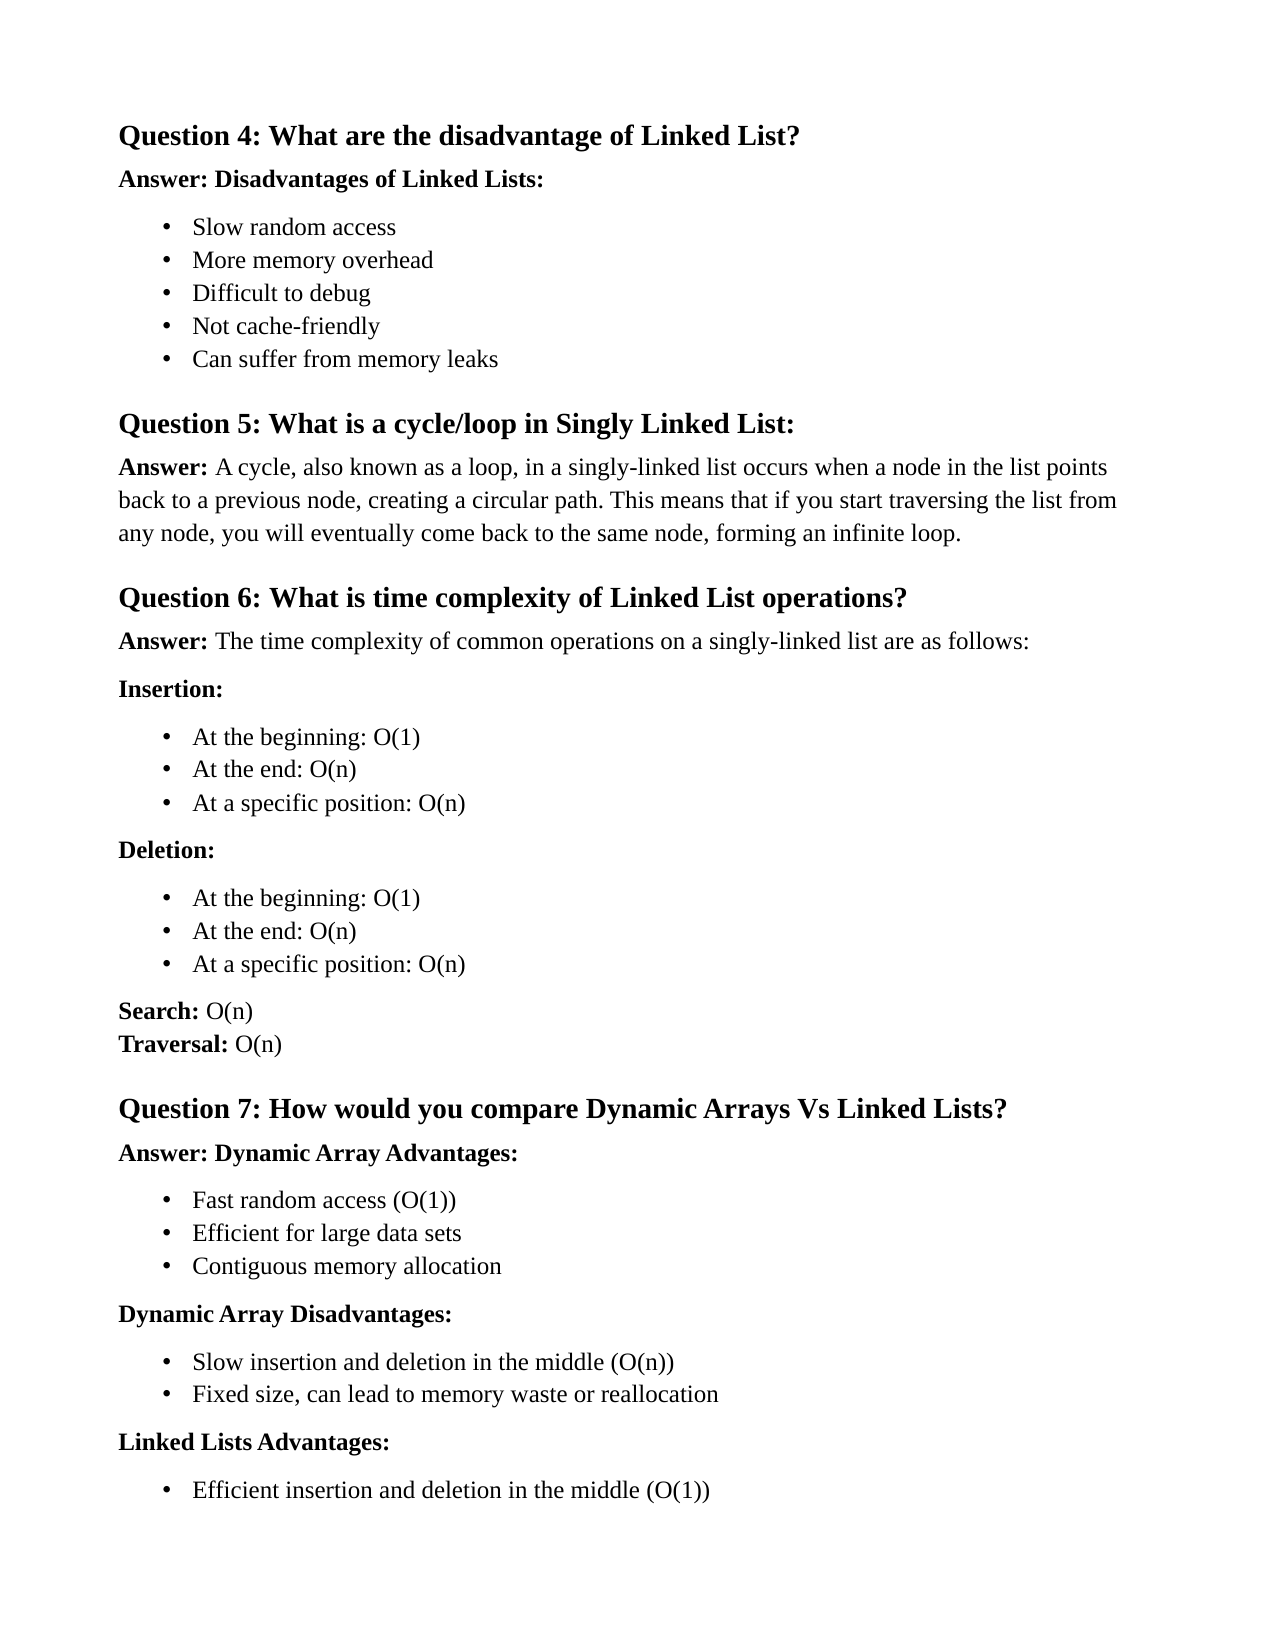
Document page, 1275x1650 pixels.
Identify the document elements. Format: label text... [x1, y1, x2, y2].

list At the end: O(n) [162, 754, 1157, 783]
list More memory overhead [162, 245, 1157, 273]
text Deletion: [118, 835, 1157, 864]
subtitle Question 5: What is a cycle/loop in Singly Linked List: [118, 406, 1157, 439]
list Fixed size, can lead to memory waste or reallocation [162, 1379, 1157, 1408]
list Can suffer from memory leaks [162, 344, 1157, 373]
subtitle Question 6: What is time complexity of Linked List operations? [118, 580, 1157, 614]
list Difficult to debug [162, 278, 1157, 307]
text Answer: The time complexity of common operations on a singly-linked list are as follows: [118, 626, 1157, 655]
list At the beginning: O(1) [162, 722, 1157, 750]
list At a specific position: O(n) [162, 788, 1157, 816]
list Slow insertion and deletion in the middle (O(n)) [162, 1347, 1157, 1375]
text Answer: Dynamic Array Advantages: [118, 1138, 1157, 1166]
list Fast random access (O(1)) [162, 1185, 1157, 1214]
text Dynamic Array Disadvantages: [118, 1299, 1157, 1328]
list Contiguous memory allocation [162, 1251, 1157, 1280]
list Efficient for large data sets [162, 1218, 1157, 1247]
text Search: O(n) Traversal: O(n) [118, 996, 1157, 1058]
subtitle Question 7: How would you compare Dynamic Arrays Vs Linked Lists? [118, 1092, 1157, 1125]
list Slow random access [162, 212, 1157, 241]
text Answer: A cycle, also known as a loop, in a singly-linked list occurs when a node in the list points back to a previous node, creating a circular path. This means that if you start traversing the list from any node, you will eventually come back to the same node, forming an infinite loop. [118, 452, 1157, 547]
list At the end: O(n) [162, 916, 1157, 944]
subtitle Question 4: What are the disadvantage of Linked List? [118, 118, 1157, 152]
text Linked Lists Advantages: [118, 1427, 1157, 1456]
text Insertion: [118, 674, 1157, 703]
list Efficient insertion and deletion in the middle (O(1)) [162, 1475, 1157, 1503]
text Answer: Disadvantages of Linked Lists: [118, 164, 1157, 193]
list At a specific position: O(n) [162, 949, 1157, 978]
list Not cache-friendly [162, 311, 1157, 339]
list At the beginning: O(1) [162, 883, 1157, 912]
